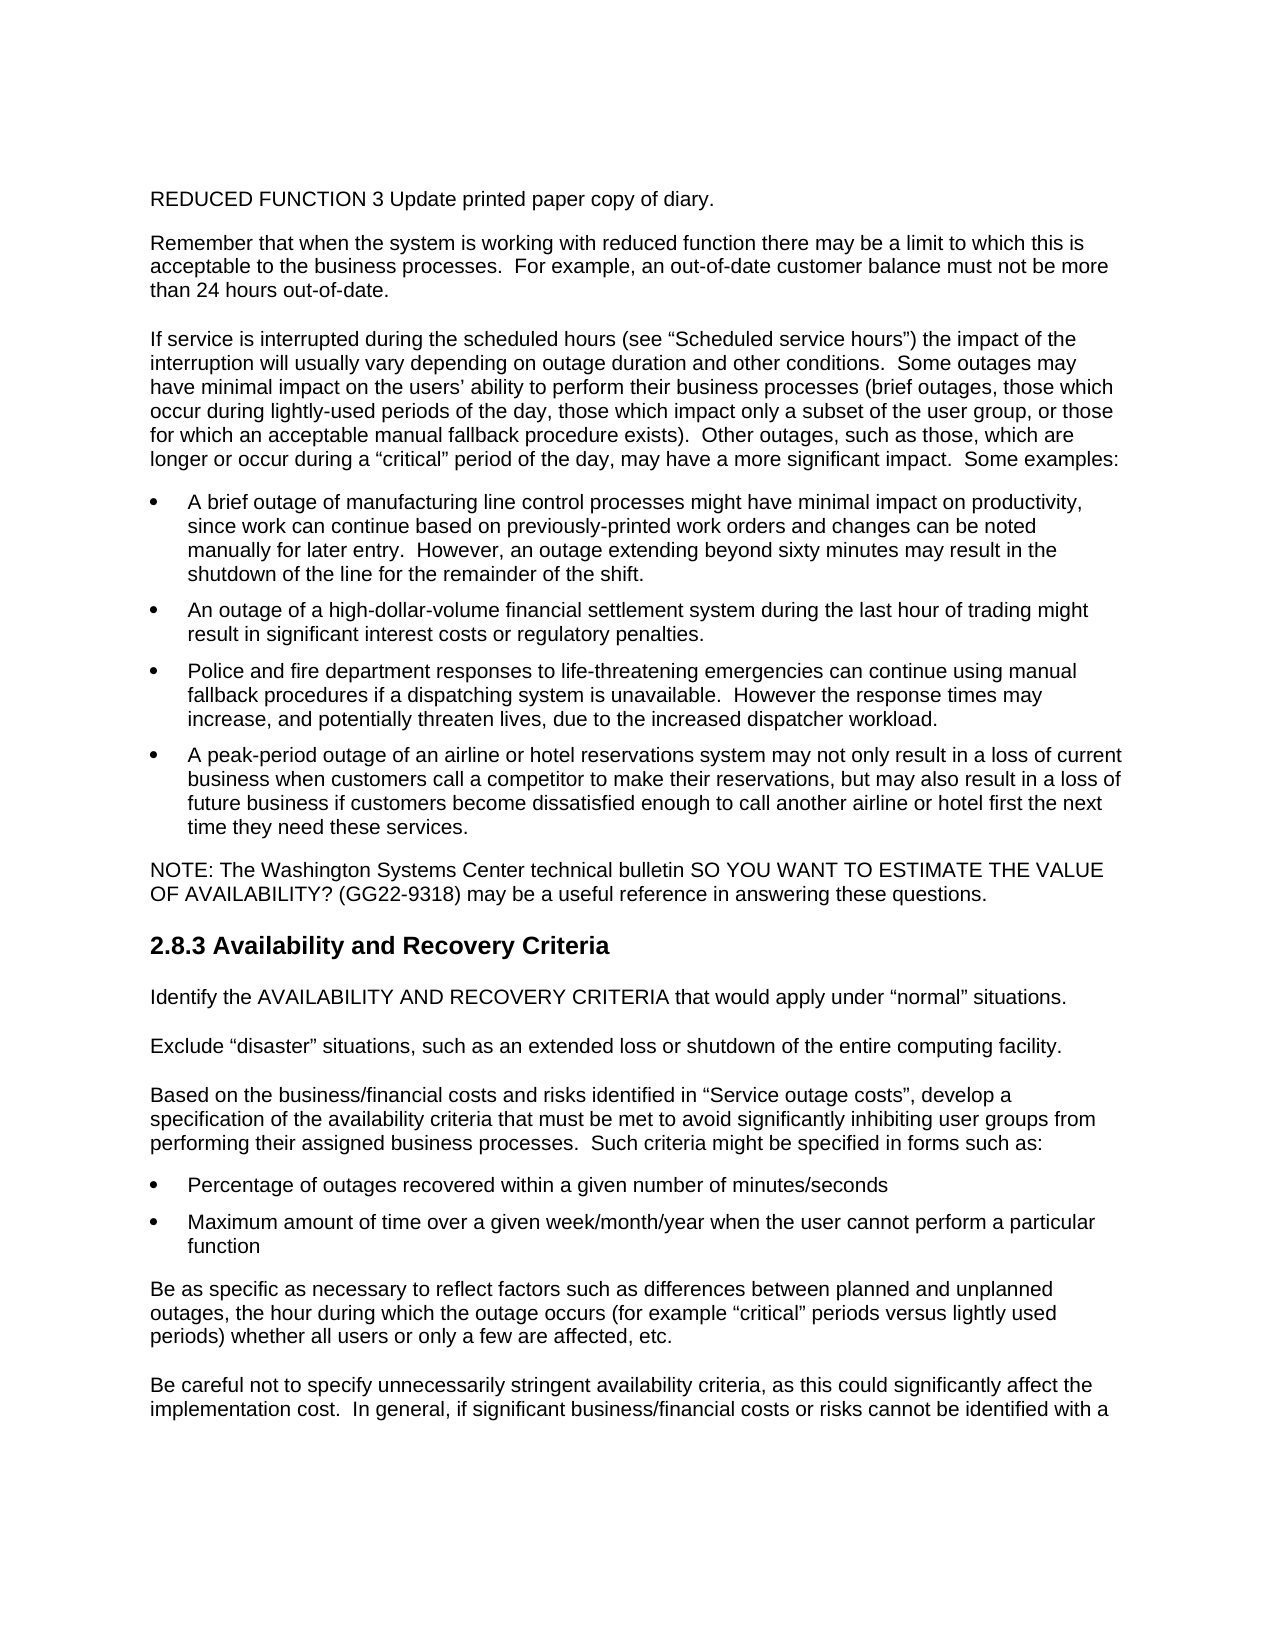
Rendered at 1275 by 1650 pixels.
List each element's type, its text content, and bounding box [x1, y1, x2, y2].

text NOTE: The Washington Systems Center technical bulletin SO YOU WANT TO ESTIMATE THE VALUE OF AVAILABILITY? (GG22-9318) may be a useful reference in answering these questions. [150, 858, 1125, 906]
text Be as specific as necessary to reflect factors such as differences between planned and unplanned outages, the hour during which the outage occurs (for example “critical” periods versus lightly used periods) whether all users or only a few are affected, etc. [150, 1276, 1125, 1348]
text Exclude “disaster” situations, such as an extended loss or shutdown of the entire computing facility. [150, 1033, 1125, 1057]
list Maximum amount of time over a given week/month/year when the user cannot perform a particular function [150, 1210, 1125, 1258]
text 2.8.3 Availability and Recovery Criteria [150, 931, 1125, 959]
text Based on the business/financial costs and risks identified in “Service outage costs”, develop a specification of the availability criteria that must be met to avoid significantly inhibiting user groups from performing their assigned business processes. Such criteria might be specified in forms such as: [150, 1082, 1125, 1154]
text If service is interrupted during the scheduled hours (see “Scheduled service hours”) the impact of the interruption will usually vary depending on outage duration and other conditions. Some outages may have minimal impact on the users’ ability to perform their business processes (brief outages, those which occur during lightly-used periods of the day, those which impact only a subset of the user group, or those for which an acceptable manual fallback procedure exists). Other outages, such as those, which are longer or occur during a “critical” period of the day, may have a more significant impact. Some examples: [150, 327, 1125, 471]
list A brief outage of manufacturing line control processes might have minimal impact on productivity, since work can continue based on previously-printed work orders and changes can be noted manually for later entry. However, an outage extending beyond sixty minutes may result in the shutdown of the line for the remainder of the shift. [150, 490, 1125, 586]
list Police and fire department responses to life-threatening emergencies can continue using manual fallback procedures if a dispatching system is unavailable. However the response times may increase, and potentially threaten lives, due to the increased dispatcher workload. [150, 659, 1125, 731]
list An outage of a high-dollar-volume financial settlement system during the last hour of trading might result in significant interest costs or regulatory penalties. [150, 598, 1125, 646]
text Remember that when the system is working with reduced function there may be a limit to which this is acceptable to the business processes. For example, an out-of-date customer balance must not be more than 24 hours out-of-date. [150, 230, 1125, 302]
text Be careful not to specify unnecessarily stringent availability criteria, as this could significantly affect the implementation cost. In general, if significant business/financial costs or risks cannot be identified with a [150, 1373, 1125, 1421]
list A peak-period outage of an airline or hotel reservations system may not only result in a loss of current business when customers call a competitor to make their reservations, but may also result in a loss of future business if customers become dissatisfied enough to call another airline or hotel first the next time they need these services. [150, 743, 1125, 839]
text REDUCED FUNCTION 3 Update printed paper copy of diary. [150, 186, 1125, 210]
list Percentage of outages recovered within a given number of minutes/seconds [150, 1173, 1125, 1197]
text Identify the AVAILABILITY AND RECOVERY CRITERIA that would apply under “normal” situations. [150, 984, 1125, 1008]
